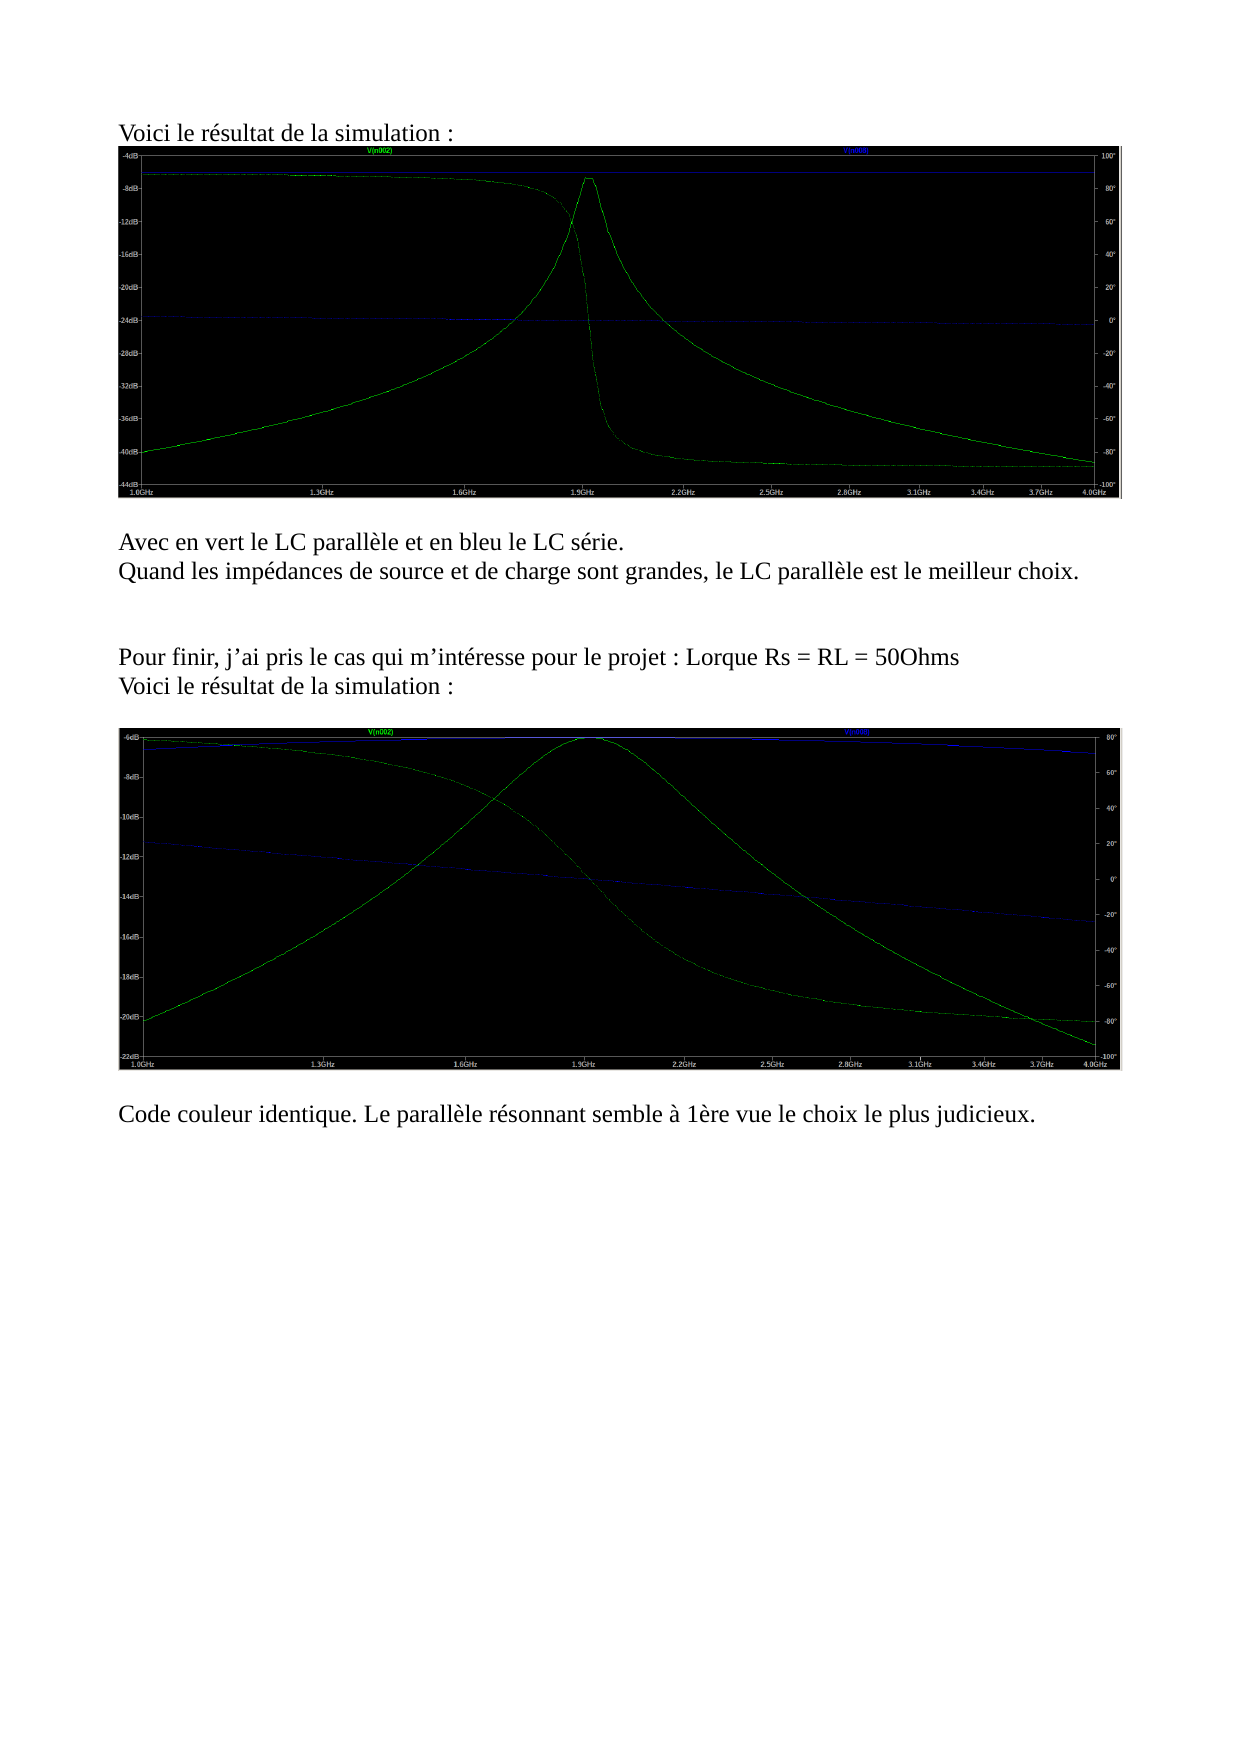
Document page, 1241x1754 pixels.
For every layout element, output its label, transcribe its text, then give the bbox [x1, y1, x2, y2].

text Voici le résultat de la simulation : [118, 118, 1122, 146]
picture [118, 146, 1123, 499]
picture [118, 728, 1123, 1071]
text Code couleur identique. Le parallèle résonnant semble à 1ère vue le choix le plus judicieux. [118, 1099, 1122, 1128]
text Quand les impédances de source et de charge sont grandes, le LC parallèle est le meilleur choix. [118, 556, 1122, 585]
text Pour finir, j’ai pris le cas qui m’intéresse pour le projet : Lorque Rs = RL = 50Ohms [118, 642, 1122, 671]
text Avec en vert le LC parallèle et en bleu le LC série. [118, 527, 1122, 556]
text Voici le résultat de la simulation : [118, 671, 1122, 700]
